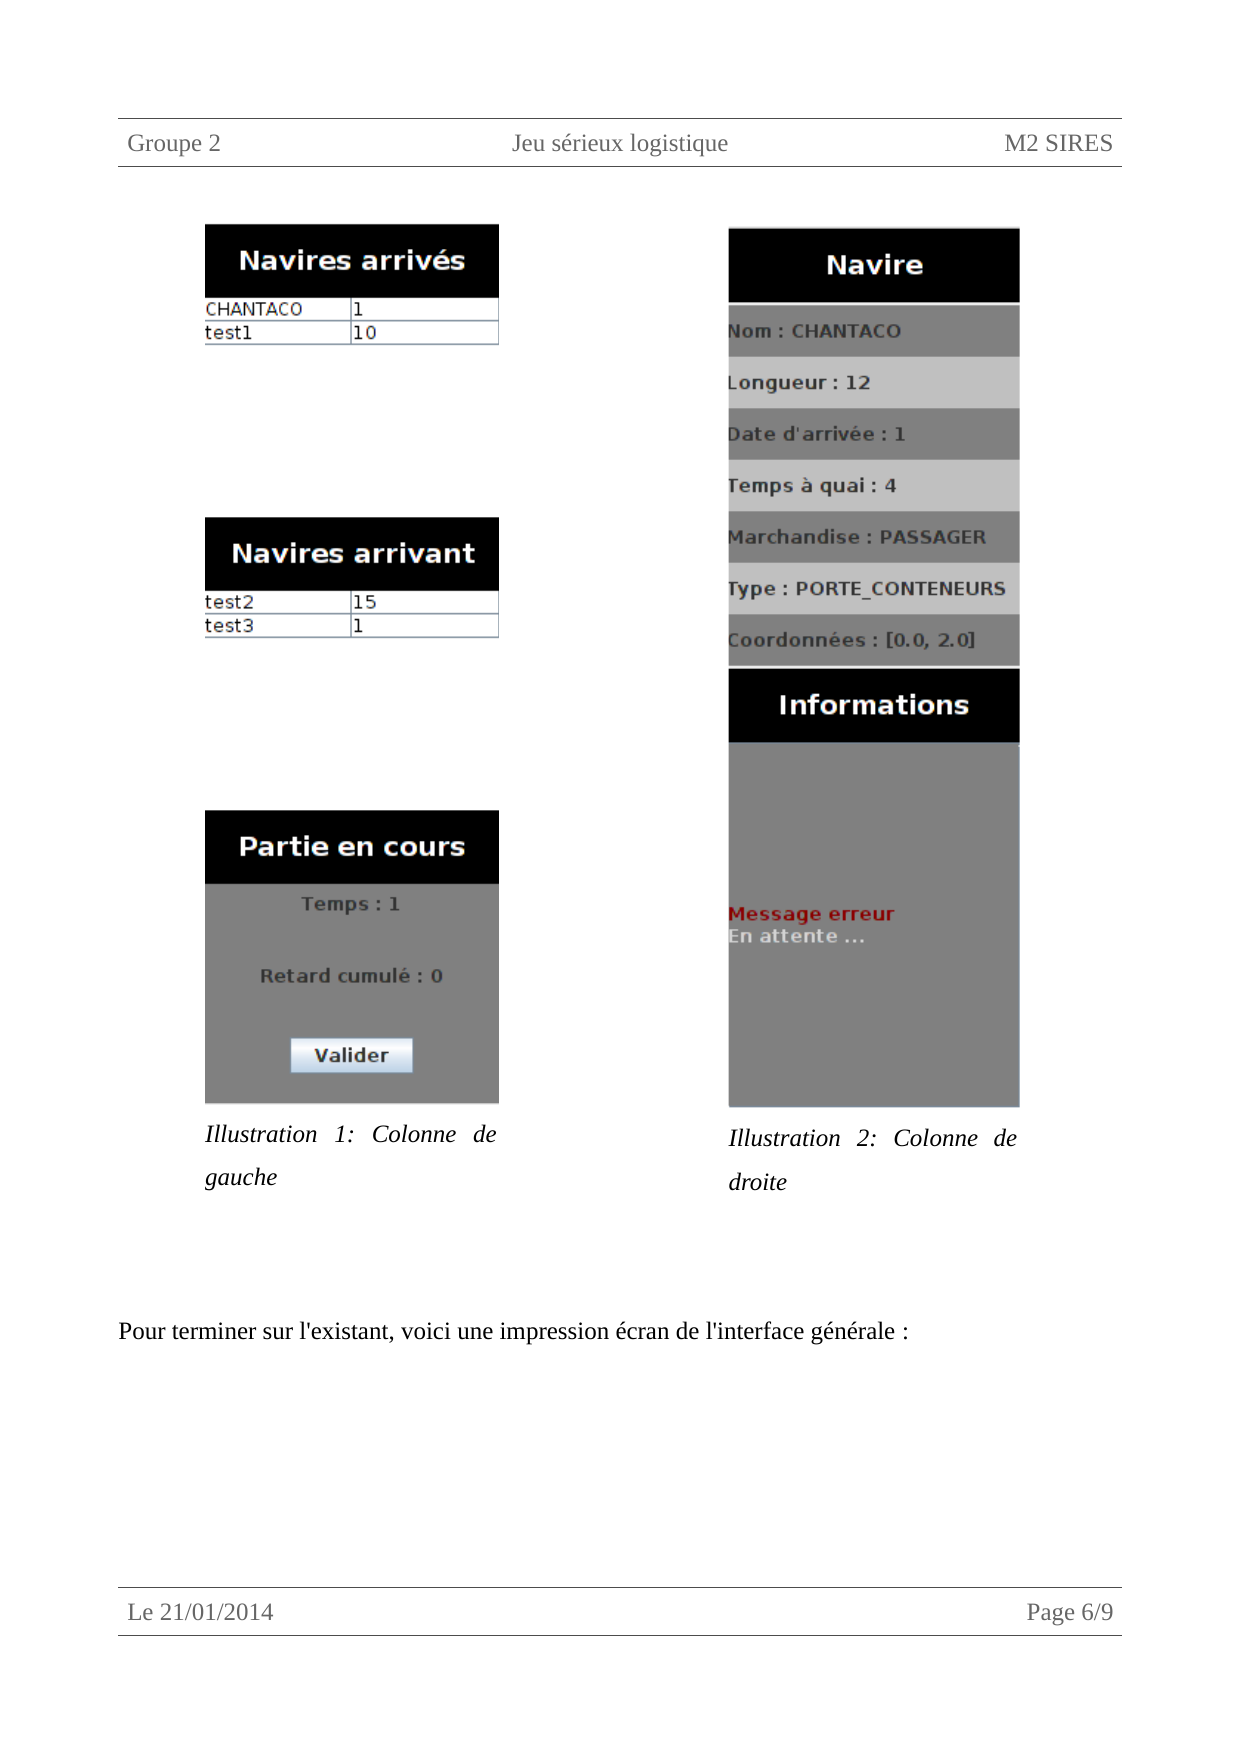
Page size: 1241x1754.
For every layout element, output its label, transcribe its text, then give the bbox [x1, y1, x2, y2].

picture [205, 223, 499, 1105]
text Illustration 2: Colonne de droite [728, 1109, 1019, 1195]
text Pour terminer sur l'existant, voici une impression écran de l'interface générale : [118, 1316, 1122, 1345]
text Illustration 1: Colonne de gauche [205, 1105, 499, 1191]
text [205, 209, 499, 223]
picture [728, 226, 1020, 1109]
